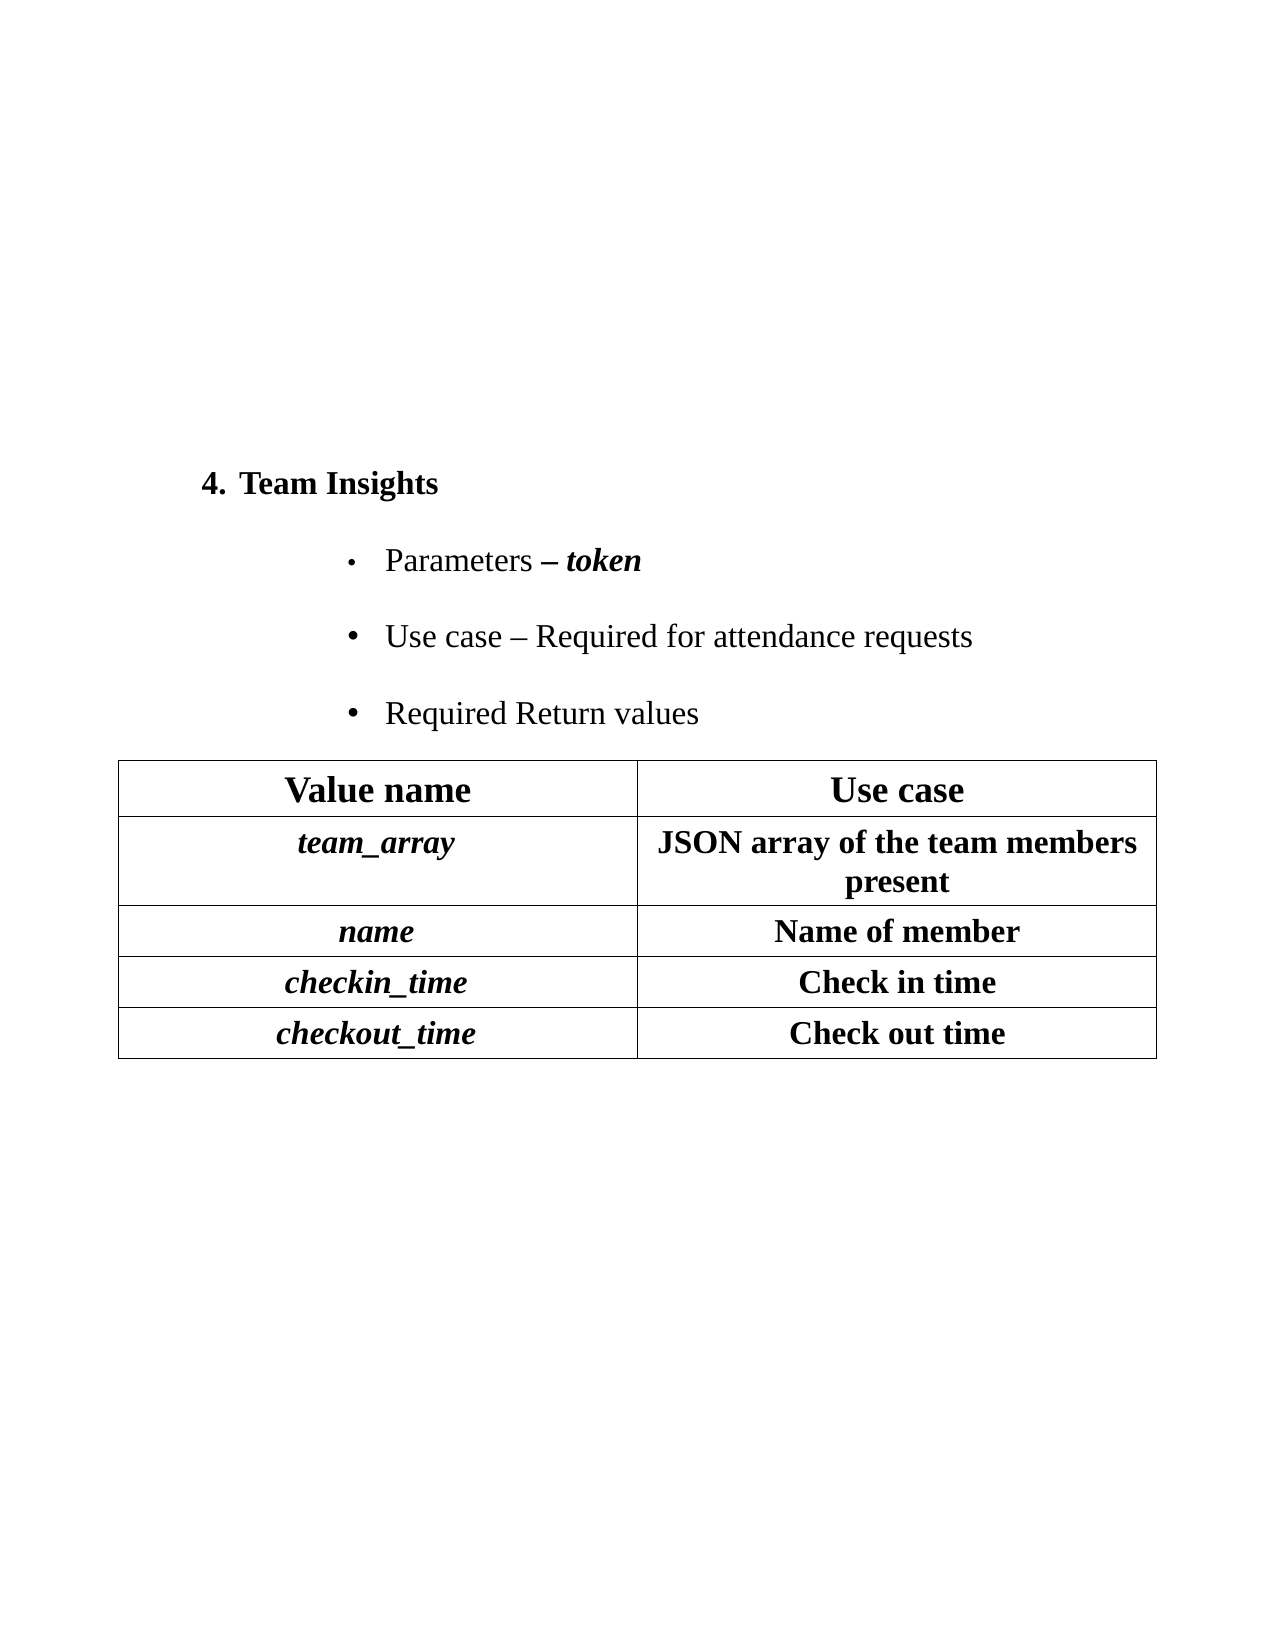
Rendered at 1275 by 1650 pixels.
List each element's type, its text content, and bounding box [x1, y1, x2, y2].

table_cell checkout_time [119, 1008, 637, 1057]
table_cell Check in time [638, 957, 1156, 1007]
list Team Insights [201, 463, 1157, 501]
table_header Use case [638, 761, 1156, 816]
table_cell Check out time [638, 1008, 1156, 1057]
table_cell Name of member [638, 906, 1156, 956]
list Use case – Required for attendance requests [347, 616, 1157, 655]
table_cell name [119, 906, 637, 956]
list Parameters – token [347, 540, 1157, 578]
table_cell team_array [119, 817, 637, 905]
table_header Value name [119, 761, 637, 816]
list Required Return values [347, 693, 1157, 731]
table_cell JSON array of the team members present [638, 817, 1156, 905]
table_cell checkin_time [119, 957, 637, 1007]
